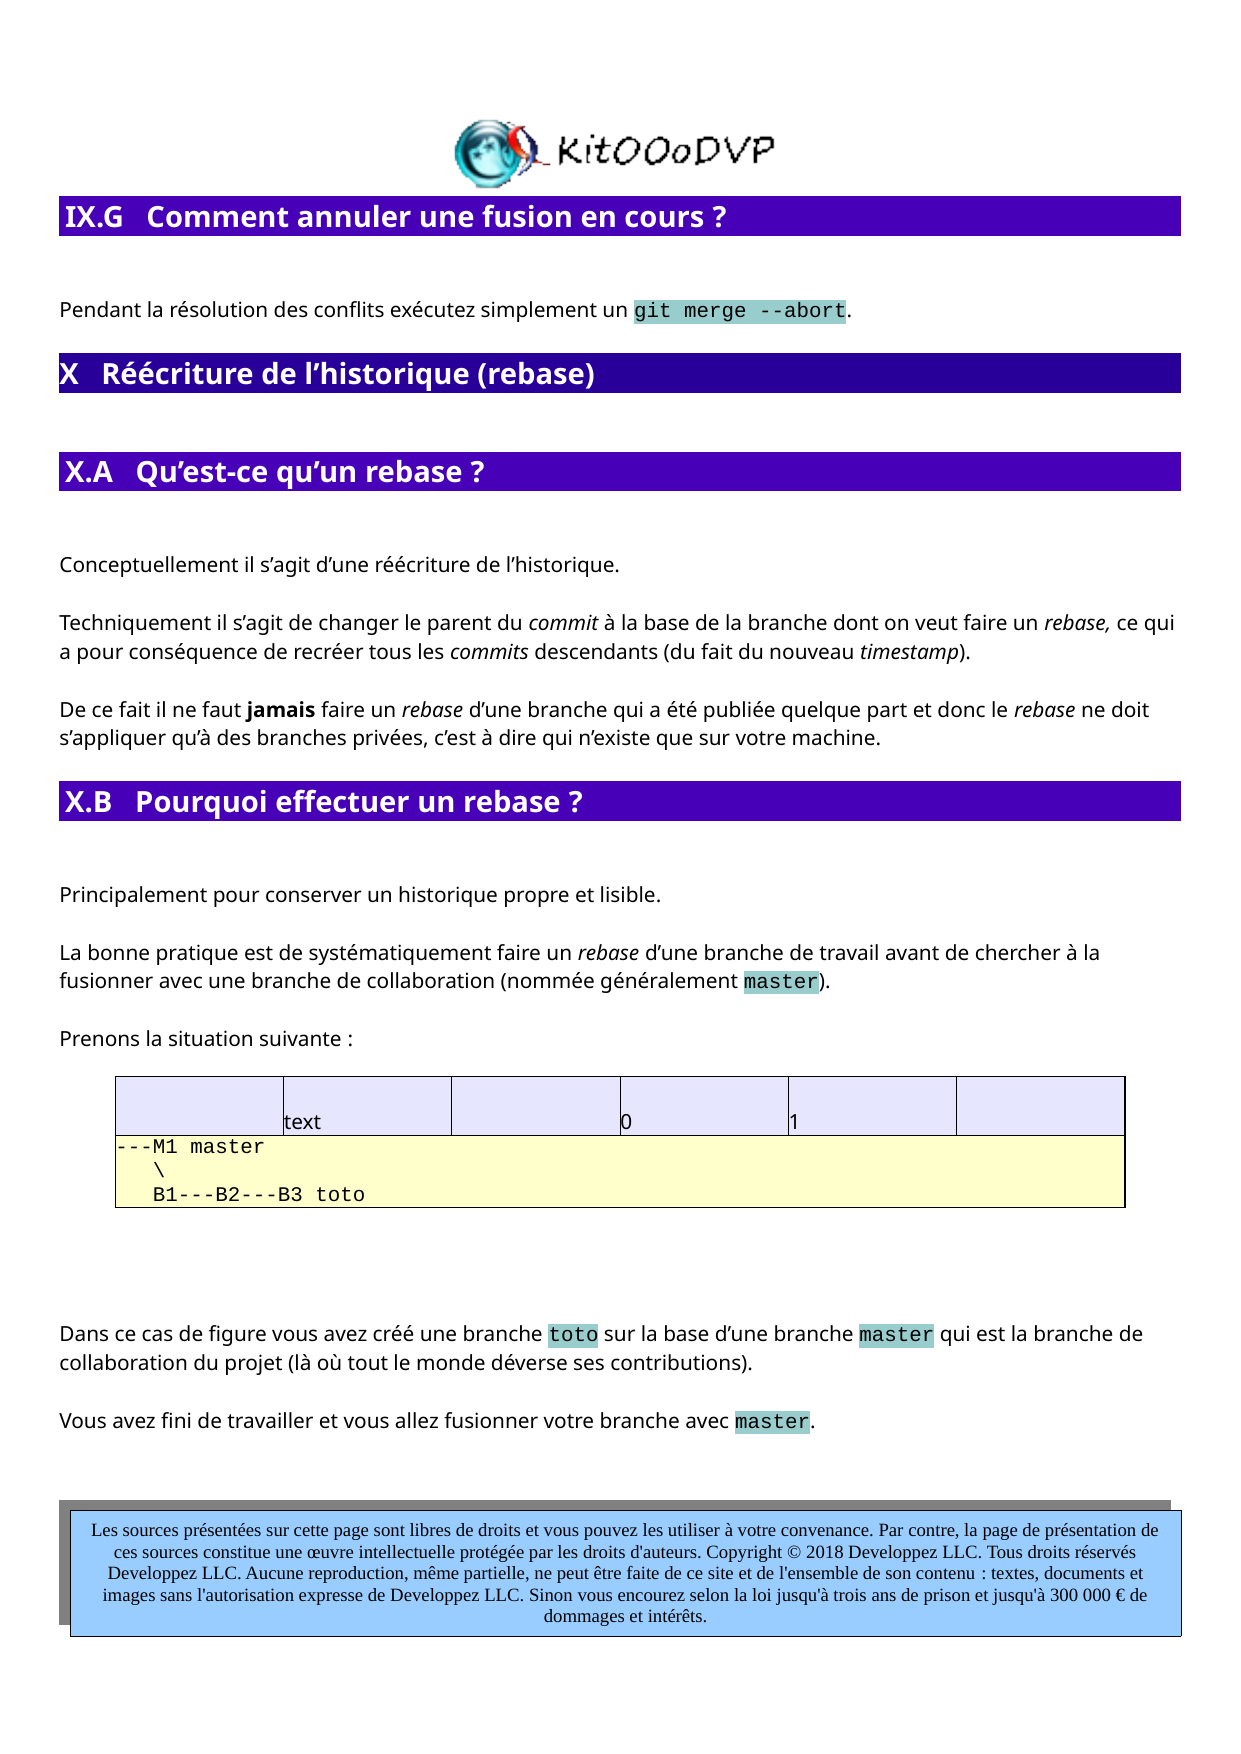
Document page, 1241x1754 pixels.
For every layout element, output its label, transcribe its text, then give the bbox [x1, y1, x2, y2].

text Dans ce cas de figure vous avez créé une branche toto sur la base d’une branche master qui est la branche de collaboration du projet (là où tout le monde déverse ses contributions). [59, 1319, 1181, 1376]
text Principalement pour conserver un historique propre et lisible. [59, 880, 1181, 908]
text Conceptuellement il s’agit d’une réécriture de l’historique. [59, 550, 1181, 579]
subtitle Pourquoi effectuer un rebase ? [59, 781, 1181, 821]
table_header [116, 1077, 283, 1135]
table_header 0 [621, 1077, 788, 1135]
table_header 1 [789, 1077, 956, 1135]
text Pendant la résolution des conflits exécutez simplement un git merge --abort. [59, 295, 1181, 324]
subtitle Qu’est-ce qu’un rebase ? [59, 452, 1181, 491]
table_header text [284, 1077, 451, 1135]
table_header [957, 1077, 1124, 1135]
text Prenons la situation suivante : [59, 1024, 1181, 1052]
subtitle Réécriture de l’historique (rebase) [59, 353, 1181, 393]
text Techniquement il s’agit de changer le parent du commit à la base de la branche dont on veut faire un rebase, ce qui a pour conséquence de recréer tous les commits descendants (du fait du nouveau timestamp). [59, 608, 1181, 665]
text La bonne pratique est de systématiquement faire un rebase d’une branche de travail avant de chercher à la fusionner avec une branche de collaboration (nommée généralement master). [59, 938, 1181, 994]
text De ce fait il ne faut jamais faire un rebase d’une branche qui a été publiée quelque part et donc le rebase ne doit s’appliquer qu’à des branches privées, c’est à dire qui n’existe que sur votre machine. [59, 695, 1181, 752]
picture [453, 118, 781, 191]
subtitle Comment annuler une fusion en cours ? [59, 196, 1181, 236]
table_header [452, 1077, 620, 1135]
text Vous avez fini de travailler et vous allez fusionner votre branche avec master. [59, 1406, 1181, 1434]
